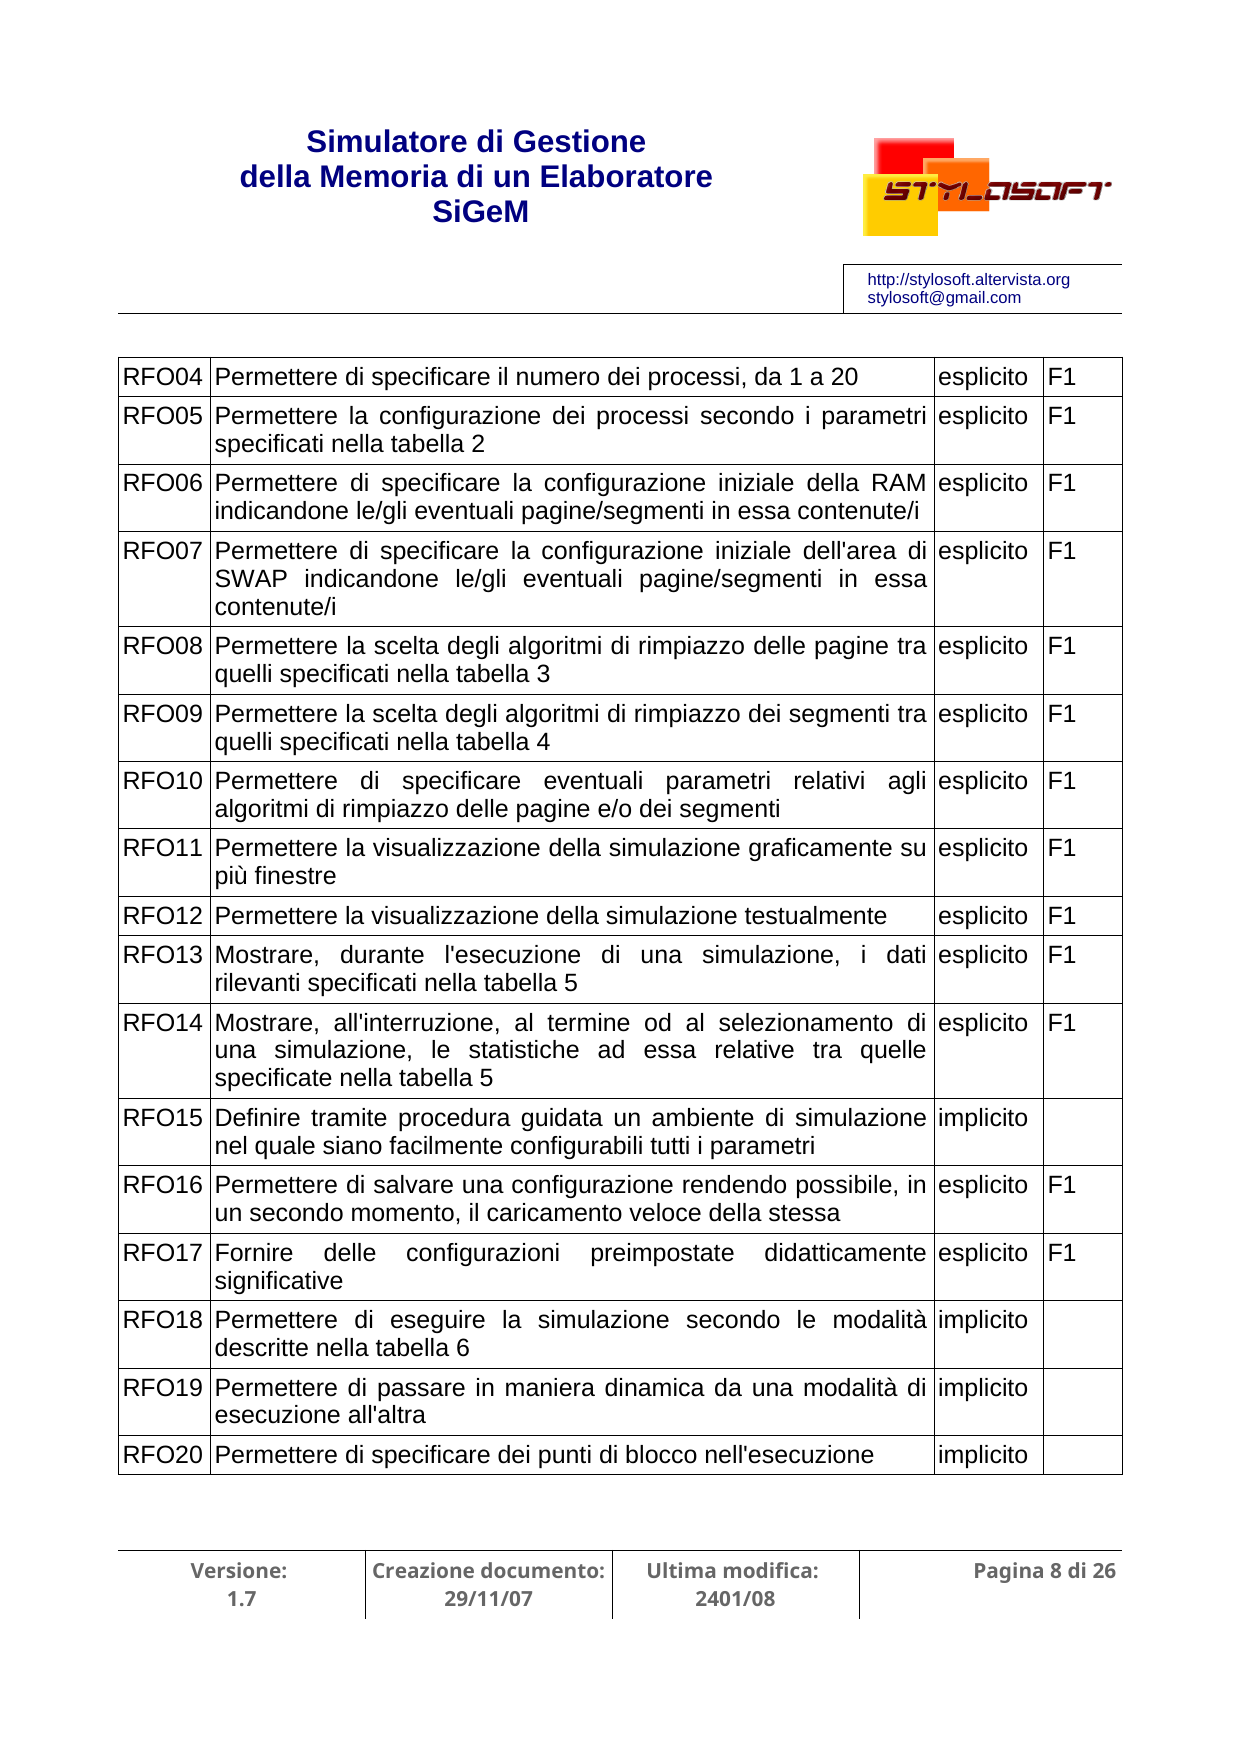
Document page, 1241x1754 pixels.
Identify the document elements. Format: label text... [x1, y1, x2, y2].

table_cell implicito [935, 1369, 1043, 1435]
table_cell [1044, 1099, 1122, 1165]
table_cell esplicito [935, 397, 1043, 463]
table_cell F1 [1044, 627, 1122, 693]
table_cell F1 [1044, 897, 1122, 935]
table_cell RFO16 [119, 1166, 210, 1233]
table_cell esplicito [935, 465, 1043, 531]
table_cell Definire tramite procedura guidata un ambiente di simulazione nel quale siano facilmente configurabili tutti i parametri [211, 1099, 934, 1165]
table_cell RFO12 [119, 897, 210, 935]
table_cell RFO11 [119, 829, 210, 896]
table_cell Permettere di eseguire la simulazione secondo le modalità descritte nella tabella 6 [211, 1301, 934, 1367]
table_cell esplicito [935, 358, 1043, 396]
table_cell esplicito [935, 936, 1043, 1003]
table_cell [1044, 1436, 1122, 1474]
table_cell RFO10 [119, 762, 210, 828]
table_cell RFO13 [119, 936, 210, 1003]
table_cell F1 [1044, 1234, 1122, 1300]
table_cell implicito [935, 1099, 1043, 1165]
table_cell F1 [1044, 1004, 1122, 1098]
table_cell Permettere la configurazione dei processi secondo i parametri specificati nella tabella 2 [211, 397, 934, 463]
table_cell RFO06 [119, 465, 210, 531]
table_cell esplicito [935, 1166, 1043, 1233]
table_cell F1 [1044, 762, 1122, 828]
table_cell esplicito [935, 532, 1043, 626]
table_cell F1 [1044, 829, 1122, 896]
table_cell F1 [1044, 1166, 1122, 1233]
table_cell RFO09 [119, 695, 210, 761]
table_cell esplicito [935, 829, 1043, 896]
table_cell esplicito [935, 762, 1043, 828]
table_cell Mostrare, durante l'esecuzione di una simulazione, i dati rilevanti specificati nella tabella 5 [211, 936, 934, 1003]
table_cell F1 [1044, 465, 1122, 531]
table_cell esplicito [935, 627, 1043, 693]
table_cell [1044, 1301, 1122, 1367]
table_cell Permettere la visualizzazione della simulazione testualmente [211, 897, 934, 935]
table_cell Fornire delle configurazioni preimpostate didatticamente significative [211, 1234, 934, 1300]
table_cell esplicito [935, 1004, 1043, 1098]
table_cell implicito [935, 1301, 1043, 1367]
table_cell Permettere di salvare una configurazione rendendo possibile, in un secondo momento, il caricamento veloce della stessa [211, 1166, 934, 1233]
table_cell Permettere di specificare la configurazione iniziale dell'area di SWAP indicandone le/gli eventuali pagine/segmenti in essa contenute/i [211, 532, 934, 626]
table_cell RFO18 [119, 1301, 210, 1367]
table_cell Permettere la scelta degli algoritmi di rimpiazzo dei segmenti tra quelli specificati nella tabella 4 [211, 695, 934, 761]
table_cell RFO20 [119, 1436, 210, 1474]
table_cell RFO08 [119, 627, 210, 693]
table_cell esplicito [935, 1234, 1043, 1300]
table_cell Mostrare, all'interruzione, al termine od al selezionamento di una simulazione, le statistiche ad essa relative tra quelle specificate nella tabella 5 [211, 1004, 934, 1098]
table_cell RFO15 [119, 1099, 210, 1165]
table_cell Permettere di specificare la configurazione iniziale della RAM indicandone le/gli eventuali pagine/segmenti in essa contenute/i [211, 465, 934, 531]
table_cell RFO17 [119, 1234, 210, 1300]
table_cell Permettere la scelta degli algoritmi di rimpiazzo delle pagine tra quelli specificati nella tabella 3 [211, 627, 934, 693]
table_cell F1 [1044, 936, 1122, 1003]
table_cell F1 [1044, 695, 1122, 761]
table_cell Permettere di specificare eventuali parametri relativi agli algoritmi di rimpiazzo delle pagine e/o dei segmenti [211, 762, 934, 828]
table_cell RFO14 [119, 1004, 210, 1098]
picture [848, 123, 1117, 247]
table_cell esplicito [935, 695, 1043, 761]
table_cell Permettere di passare in maniera dinamica da una modalità di esecuzione all'altra [211, 1369, 934, 1435]
table_cell Permettere di specificare il numero dei processi, da 1 a 20 [211, 358, 934, 396]
table_cell F1 [1044, 397, 1122, 463]
table_cell F1 [1044, 532, 1122, 626]
table_cell F1 [1044, 358, 1122, 396]
table_cell Permettere di specificare dei punti di blocco nell'esecuzione [211, 1436, 934, 1474]
table_cell [1044, 1369, 1122, 1435]
table_cell RFO05 [119, 397, 210, 463]
table_cell RFO19 [119, 1369, 210, 1435]
table_cell Permettere la visualizzazione della simulazione graficamente su più finestre [211, 829, 934, 896]
table_cell RFO07 [119, 532, 210, 626]
table_cell implicito [935, 1436, 1043, 1474]
table_cell esplicito [935, 897, 1043, 935]
table_cell RFO04 [119, 358, 210, 396]
